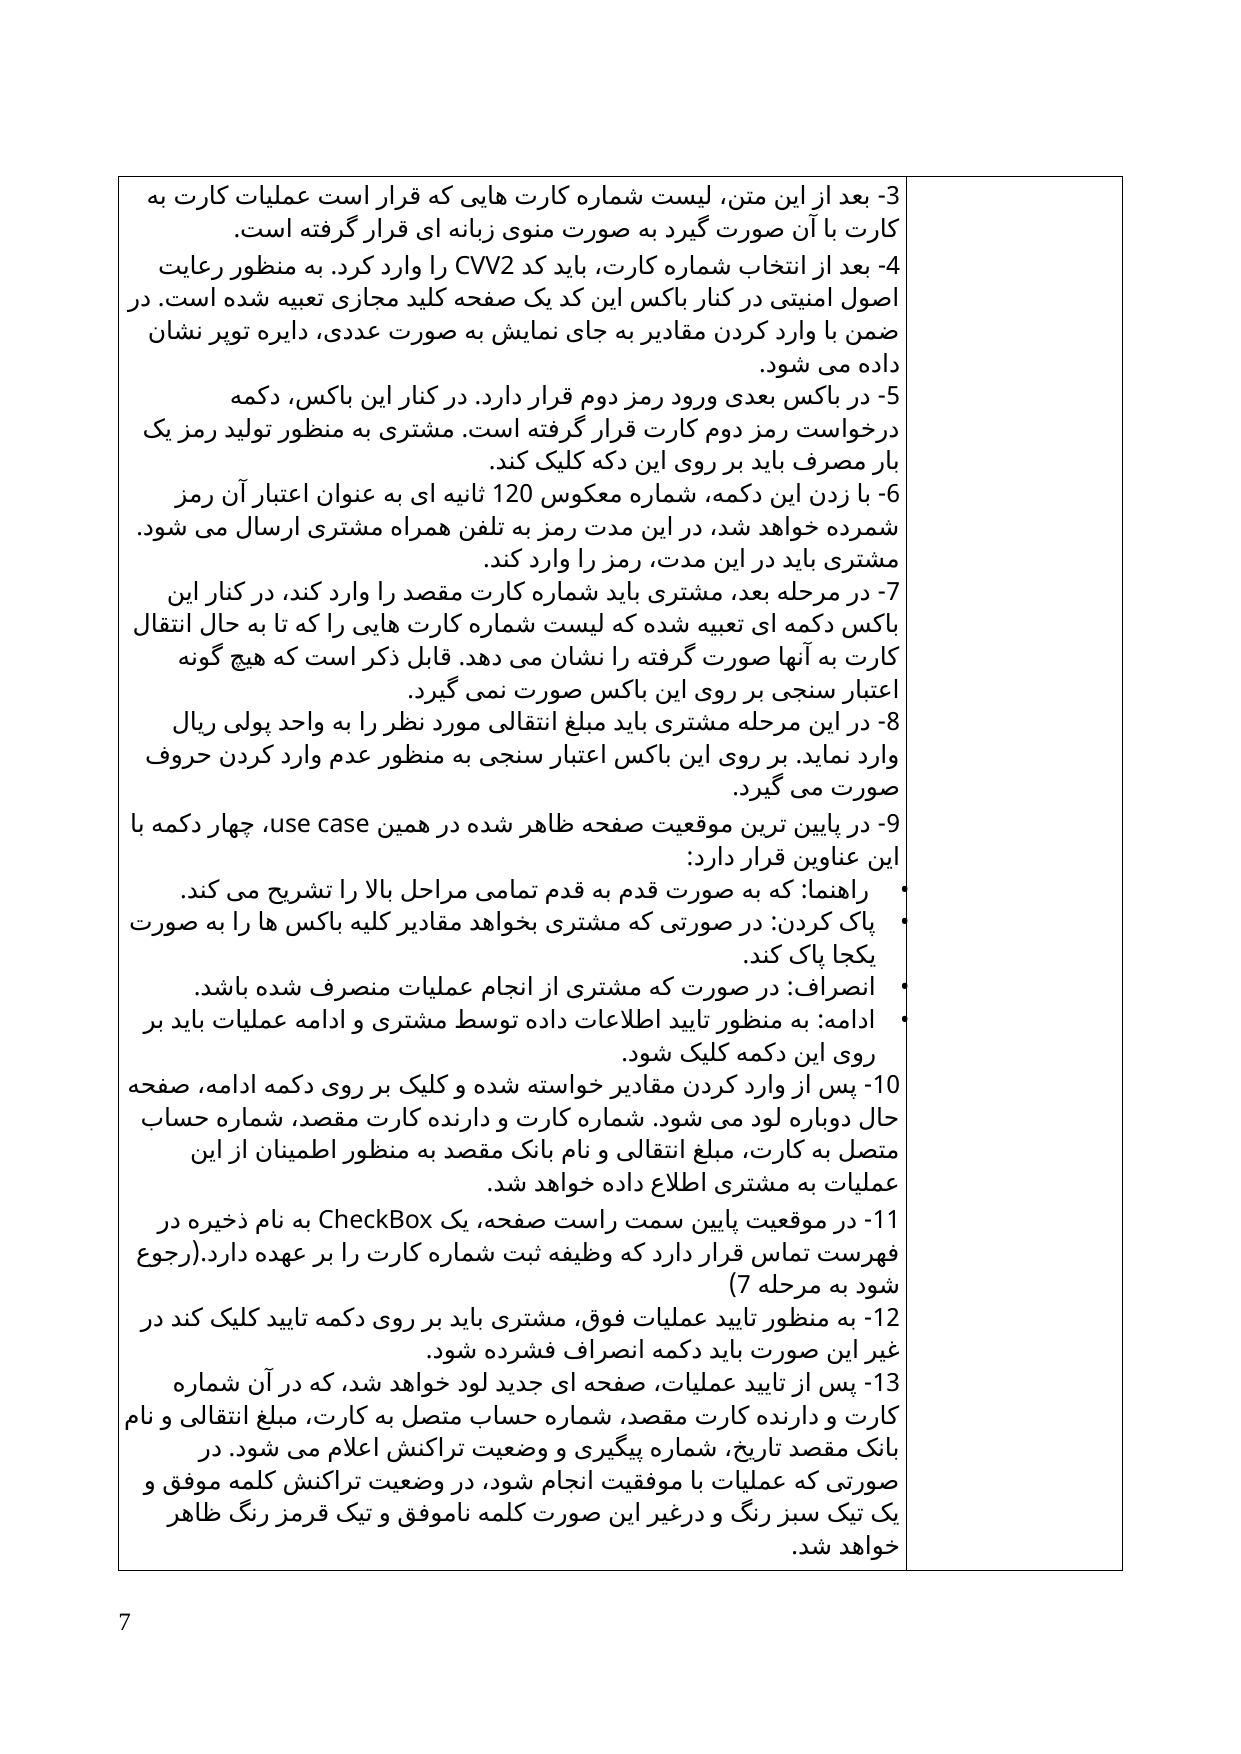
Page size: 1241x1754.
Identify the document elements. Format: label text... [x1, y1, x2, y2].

table_cell 1- پس از ورود به سایت، باید ابتدا وارد ماژول کارت به کارت درون بانکی و شتابی شد. 2- صفحه مورد نظر ظاهر خواهد شد، با این توضیح در بالای آن که "کاربران گرامی، در صورت تمایل می توانید سایر ملی کارت های خود که در لیست زیر نمایش داده نمیشوند را اضافه نمایید."، و به این منظور، دکمه ای برای تنظیمات کارت در جلوی متن یاد شده قرار گرفته است. 3- بعد از این متن، لیست شماره کارت هایی که قرار است عملیات کارت به کارت با آن صورت گیرد به صورت منوی زبانه ای قرار گرفته است. 4- بعد از انتخاب شماره کارت، باید کد CVV2 را وارد کرد. به منظور رعایت اصول امنیتی در کنار باکس این کد یک صفحه کلید مجازی تعبیه شده است. در ضمن با وارد کردن مقادیر به جای نمایش به صورت عددی، دایره توپر نشان داده می شود. 5- در باکس بعدی ورود رمز دوم قرار دارد. در کنار این باکس، دکمه درخواست رمز دوم کارت قرار گرفته است. مشتری به منظور تولید رمز یک بار مصرف باید بر روی این دکه کلیک کند. 6- با زدن این دکمه، شماره معکوس 120 ثانیه ای به عنوان اعتبار آن رمز شمرده خواهد شد، در این مدت رمز به تلفن همراه مشتری ارسال می شود. مشتری باید در این مدت، رمز را وارد کند. 7- در مرحله بعد، مشتری باید شماره کارت مقصد را وارد کند، در کنار این باکس دکمه ای تعبیه شده که لیست شماره کارت هایی را که تا به حال انتقال کارت به آنها صورت گرفته را نشان می دهد. قابل ذکر است که هیچ گونه اعتبار سنجی بر روی این باکس صورت نمی گیرد. 8- در این مرحله مشتری باید مبلغ انتقالی مورد نظر را به واحد پولی ریال وارد نماید. بر روی این باکس اعتبار سنجی به منظور عدم وارد کردن حروف صورت می گیرد. 9- در پایین ترین موقعیت صفحه ظاهر شده در همین use case، چهار دکمه با این عناوین قرار دارد: راهنما: که به صورت قدم به قدم تمامی مراحل بالا را تشریح می کند. پاک کردن: در صورتی که مشتری بخواهد مقادیر کلیه باکس ها را به صورت یکجا پاک کند. انصراف: در صورت که مشتری از انجام عملیات منصرف شده باشد. ادامه: به منظور تایید اطلاعات داده توسط مشتری و ادامه عملیات باید بر روی این دکمه کلیک شود. 10- پس از وارد کردن مقادیر خواسته شده و کلیک بر روی دکمه ادامه، صفحه حال دوباره لود می شود. شماره کارت و دارنده کارت مقصد، شماره حساب متصل به کارت، مبلغ انتقالی و نام بانک مقصد به منظور اطمینان از این عملیات به مشتری اطلاع داده خواهد شد. 11- در موقعیت پایین سمت راست صفحه، یک CheckBox به نام ذخیره در فهرست تماس قرار دارد که وظیفه ثبت شماره کارت را بر عهده دارد.(رجوع شود به مرحله 7) 12- به منظور تایید عملیات فوق، مشتری باید بر روی دکمه تایید کلیک کند در غیر این صورت باید دکمه انصراف فشرده شود. 13- پس از تایید عملیات، صفحه ای جدید لود خواهد شد، که در آن شماره کارت و دارنده کارت مقصد، شماره حساب متصل به کارت، مبلغ انتقالی و نام بانک مقصد تاریخ، شماره پیگیری و وضعیت تراکنش اعلام می شود. در صورتی که عملیات با موفقیت انجام شود، در وضعیت تراکنش کلمه موفق و یک تیک سبز رنگ و درغیر این صورت کلمه ناموفق و تیک قرمز رنگ ظاهر خواهد شد. 14- پیغامی هم از طرف بانک با عنوان انتقال، مبلغ انتقال، پنج رقم آخر شماره حساب، مانده حساب، تاریخ و زمان عملیات انتقال به مشتری ارسال خواهد شد. 15- قابل ذکر است با انجام این غملیات، در صورتی که شماره کارت مقصد، غیر از بانک مبدا باشد مبلغ 5000 ریال و اگر خود بانک مبدا باشد مبلغ 500 ریال از موجودی کسر خواهد شد. 16- قابل ذکر است که در صورت که ظرف مدت پنج دقیقه هیچ تغییری از طرف مشتری در سایت ثبت نشود، مشتری به صورت اتوماتیک Log out خواهد شد. [119, 177, 906, 1570]
table_cell [907, 177, 1122, 1570]
